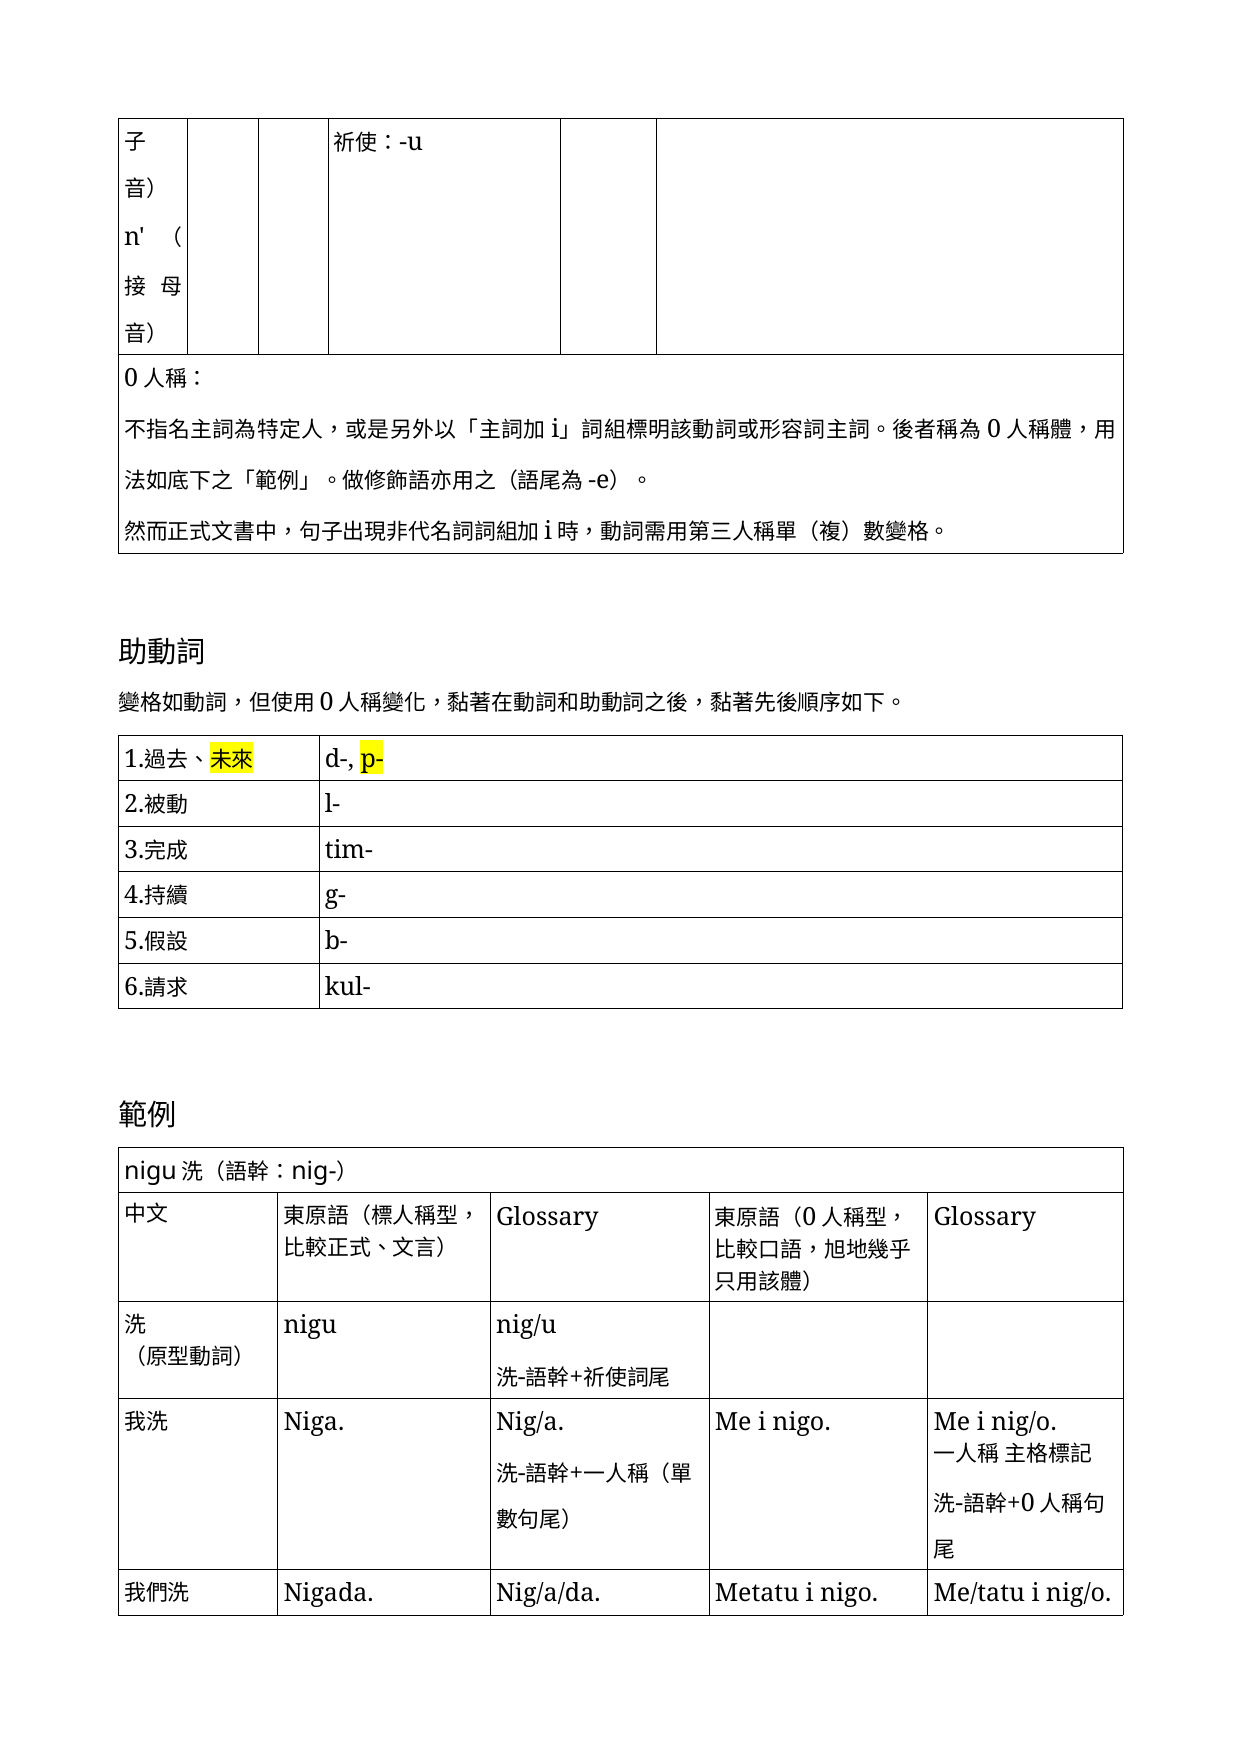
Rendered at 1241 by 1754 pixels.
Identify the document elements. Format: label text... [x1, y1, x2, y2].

table_header 1.過去、未來 [119, 736, 319, 780]
table_cell 0人稱： 不指名主詞為特定人，或是另外以「主詞加i」詞組標明該動詞或形容詞主詞。後者稱為0人稱體，用法如底下之「範例」。做修飾語亦用之（語尾為 -e）。 然而正式文書中，句子出現非代名詞詞組加i時，動詞需用第三人稱單（複）數變格。 [119, 355, 1123, 552]
table_cell 中文 [119, 1193, 277, 1301]
table_header [188, 119, 258, 354]
table_cell Nigada. [278, 1570, 490, 1615]
table_cell Glossary [928, 1193, 1123, 1301]
table_cell nigu [278, 1302, 490, 1398]
table_cell Me/tatu i nig/o. [928, 1570, 1123, 1615]
subtitle 範例 [118, 1092, 1122, 1134]
table_cell g- [320, 872, 1122, 917]
table_cell 子音） n'（接母音） [119, 119, 187, 354]
table_header d-, p- [320, 736, 1122, 780]
text 變格如動詞，但使用0人稱變化，黏著在動詞和助動詞之後，黏著先後順序如下。 [118, 683, 1122, 717]
table_cell Me i nig/o. 一人稱 主格標記 洗-語幹+0人稱句尾 [928, 1399, 1123, 1569]
table_header nigu洗（語幹：nig-） [119, 1148, 1123, 1192]
table_cell [928, 1302, 1123, 1398]
table_cell Metatu i nigo. [710, 1570, 927, 1615]
table_cell nig/u 洗-語幹+祈使詞尾 [491, 1302, 709, 1398]
table_cell Me i nigo. [710, 1399, 927, 1569]
table_cell 洗 （原型動詞） [119, 1302, 277, 1398]
table_cell 東原語（0人稱型，比較口語，旭地幾乎只用該體） [710, 1193, 927, 1301]
table_cell [657, 119, 1123, 354]
table_cell 3.完成 [119, 827, 319, 871]
table_cell [561, 119, 656, 354]
table_cell 東原語（標人稱型，比較正式、文言） [278, 1193, 490, 1301]
table_cell Niga. [278, 1399, 490, 1569]
table_cell kul- [320, 964, 1122, 1008]
table_cell 4.持續 [119, 872, 319, 917]
table_cell 我們洗 [119, 1570, 277, 1615]
table_cell Glossary [491, 1193, 709, 1301]
table_cell Nig/a. 洗-語幹+一人稱（單數句尾） [491, 1399, 709, 1569]
table_cell 6.請求 [119, 964, 319, 1008]
table_cell l- [320, 781, 1122, 826]
table_cell [710, 1302, 927, 1398]
table_cell 5.假設 [119, 918, 319, 963]
table_cell Nig/a/da. [491, 1570, 709, 1615]
table_cell tim- [320, 827, 1122, 871]
table_cell 我洗 [119, 1399, 277, 1569]
table_cell b- [320, 918, 1122, 963]
table_cell [259, 119, 328, 354]
subtitle 助動詞 [118, 629, 1122, 671]
table_cell 2.被動 [119, 781, 319, 826]
table_cell 祈使：-u [329, 119, 560, 354]
